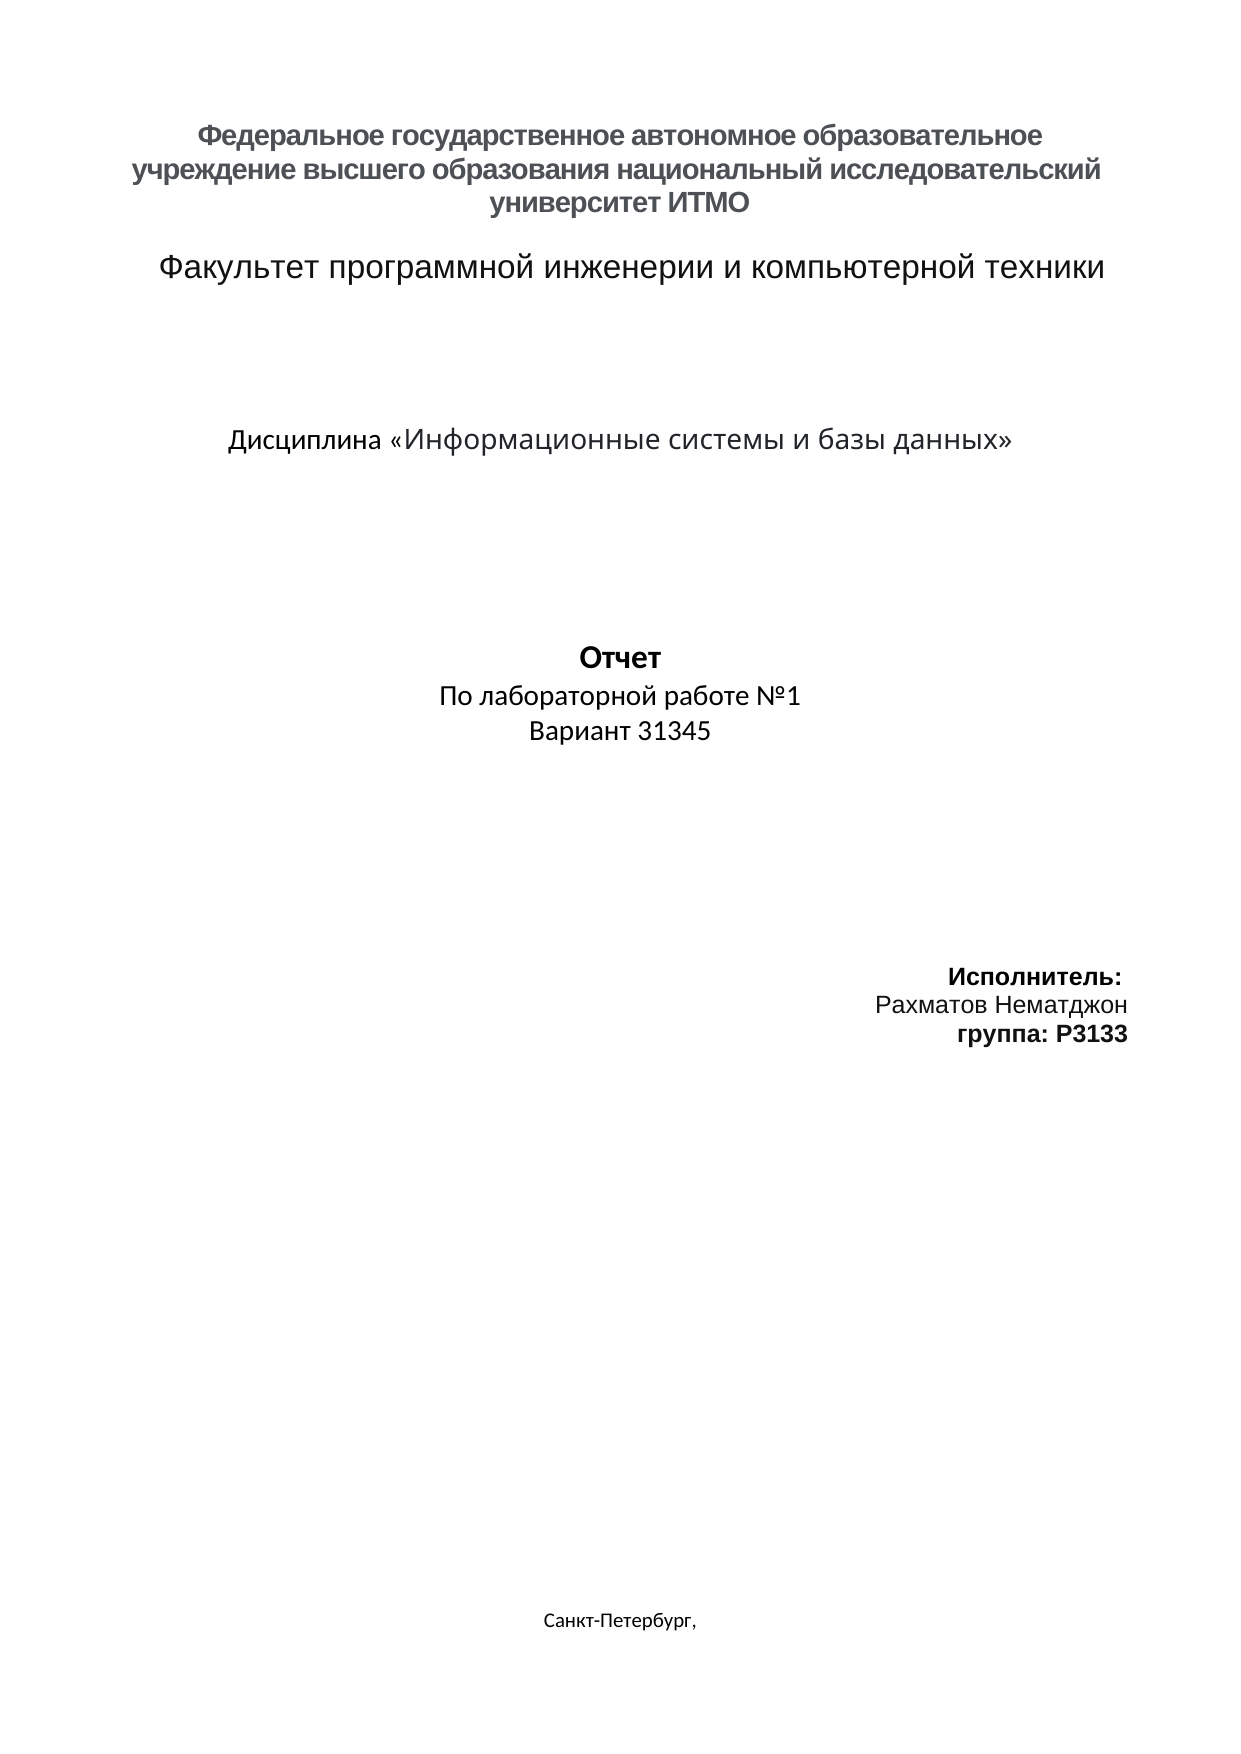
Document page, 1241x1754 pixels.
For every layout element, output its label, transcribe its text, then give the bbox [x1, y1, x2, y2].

text Отчет [118, 636, 1122, 677]
title Федеральное государственное автономное образовательное учреждение высшего образования национальный исследовательский университет ИТМО [118, 118, 1122, 219]
text Санкт-Петербург, [118, 1607, 1122, 1633]
text По лабораторной работе №1 [118, 677, 1122, 712]
text Факультет программной инженерии и компьютерной техники [100, 247, 1128, 285]
text Рахматов Нематджон группа: P3133 [100, 991, 1128, 1048]
text Исполнитель: [118, 962, 1122, 991]
text Дисциплина «Информационные системы и базы данных» [118, 419, 1122, 458]
text Вариант 31345 [118, 712, 1122, 748]
